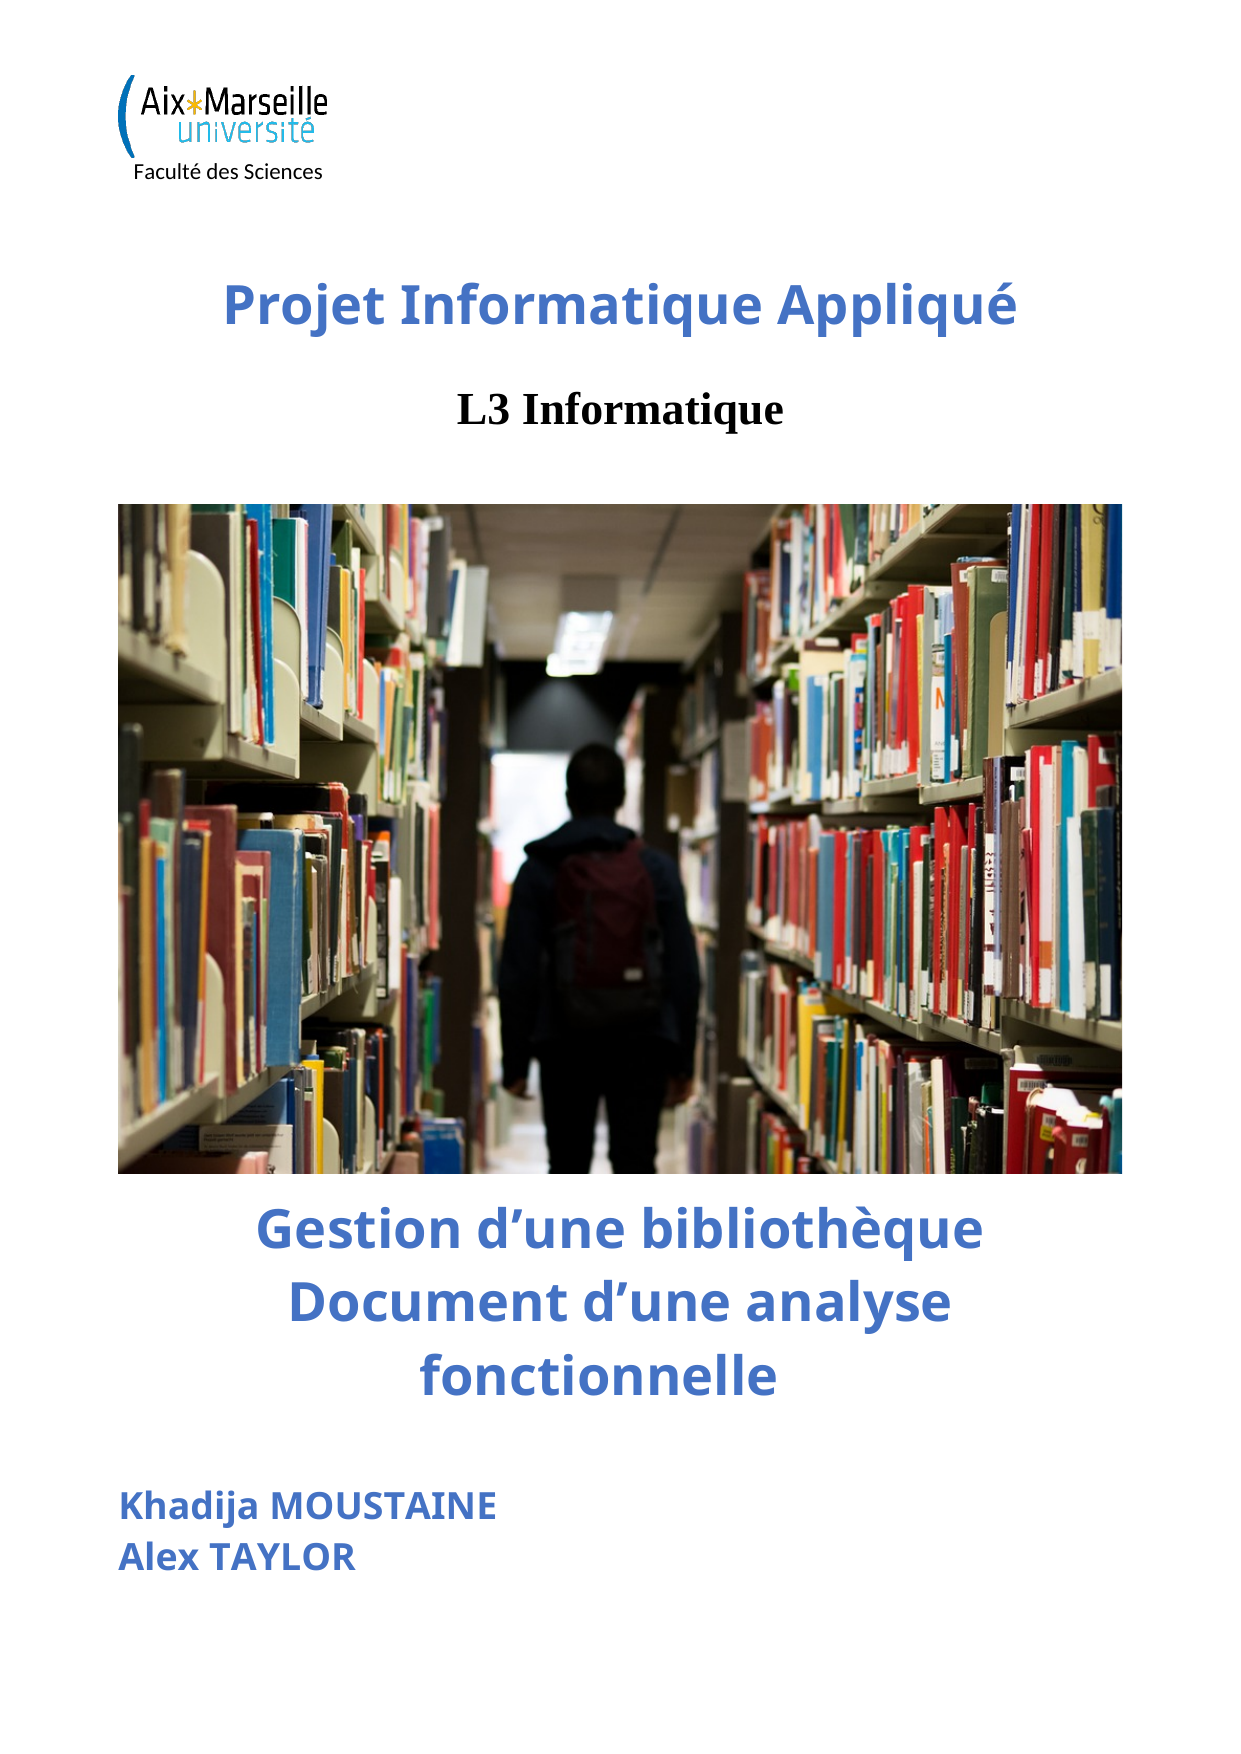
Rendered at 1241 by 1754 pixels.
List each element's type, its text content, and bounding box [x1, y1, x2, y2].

text Alex TAYLOR [118, 1530, 1122, 1581]
text L3 Informatique [118, 382, 1122, 434]
text Projet Informatique Appliqué [118, 266, 1122, 340]
text Gestion d’une bibliothèque [118, 1190, 1122, 1264]
text Document d’une analyse fonctionnelle [118, 1264, 1122, 1411]
text Khadija MOUSTAINE [118, 1479, 1122, 1530]
